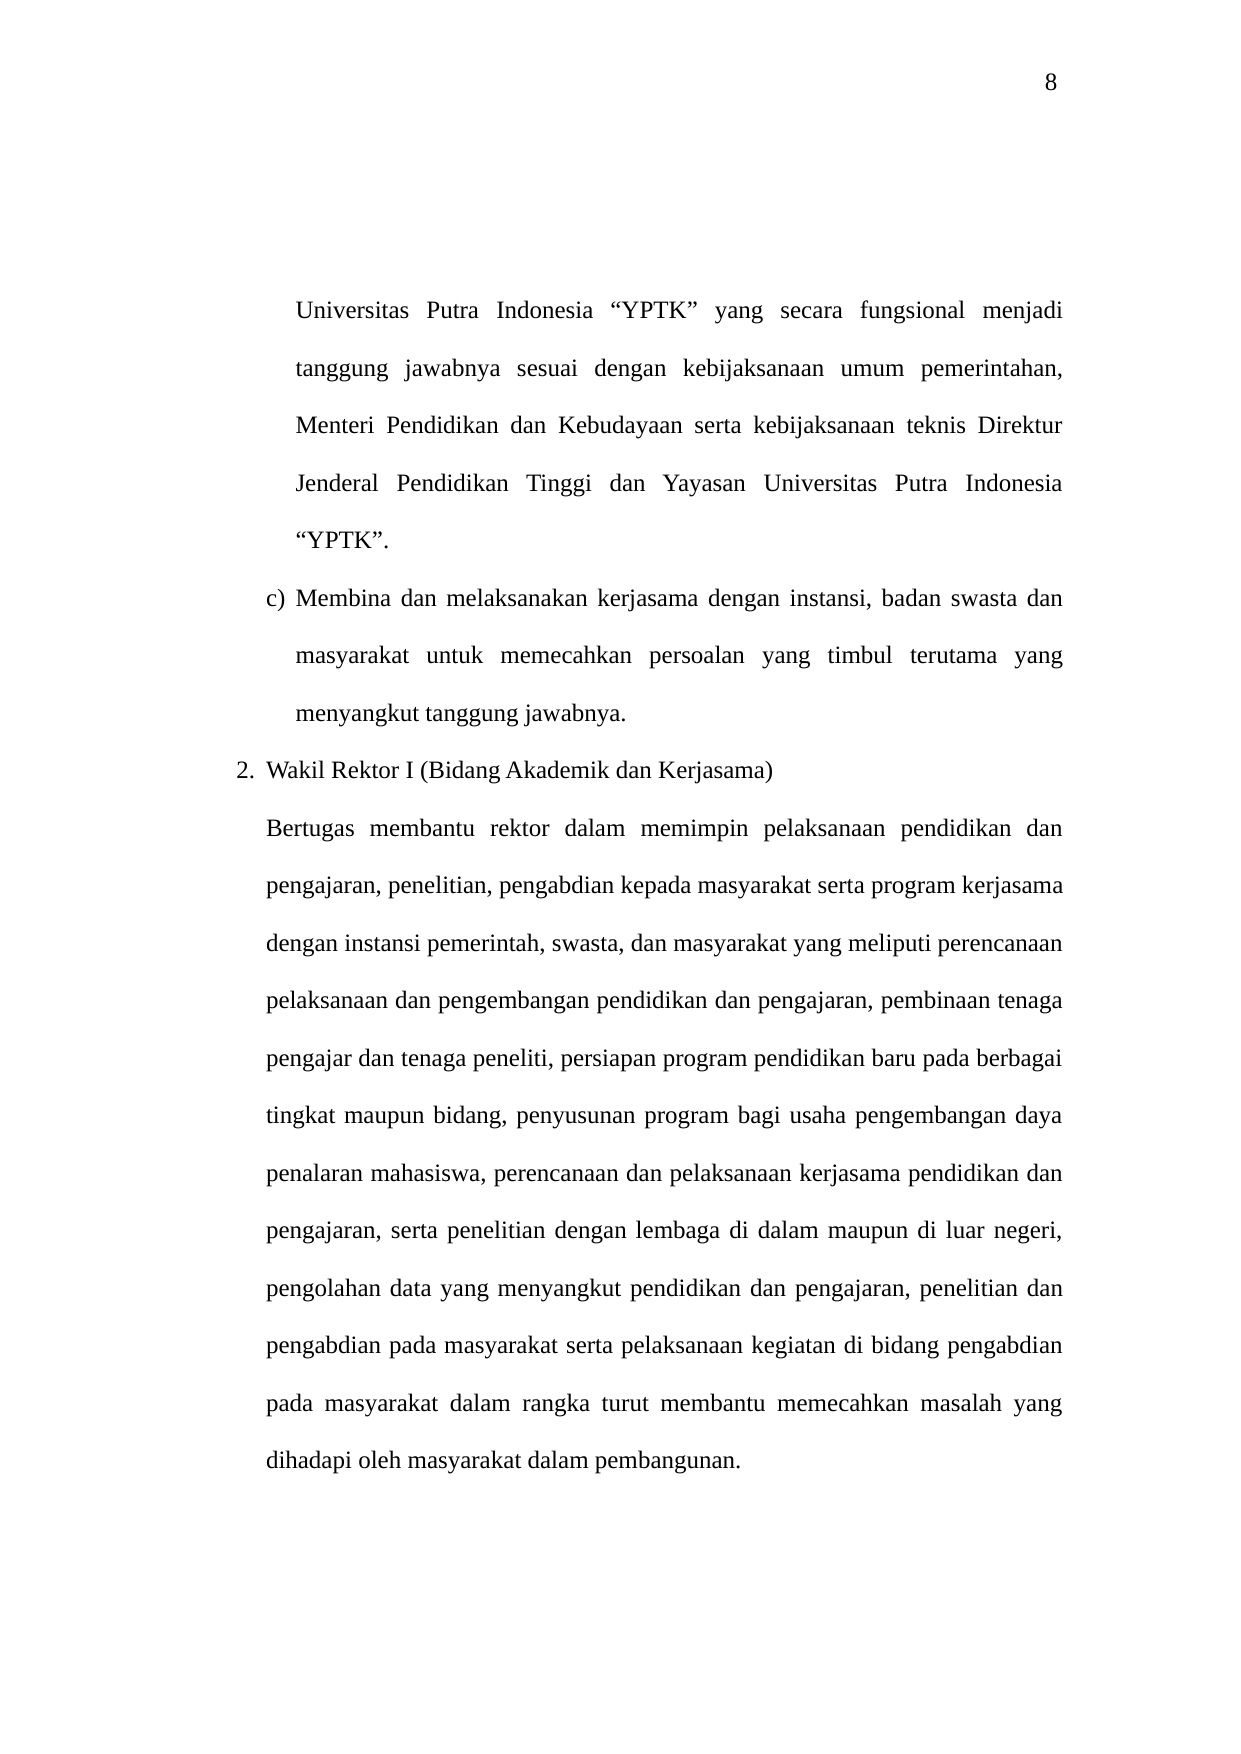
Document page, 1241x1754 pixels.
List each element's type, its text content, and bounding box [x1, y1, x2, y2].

list Membina dan melaksanakan kerjasama dengan instansi, badan swasta dan masyarakat untuk memecahkan persoalan yang timbul terutama yang menyangkut tanggung jawabnya. [266, 583, 1063, 727]
list Bertugas membantu rektor dalam memimpin pelaksanaan pendidikan dan pengajaran, penelitian, pengabdian kepada masyarakat serta program kerjasama dengan instansi pemerintah, swasta, dan masyarakat yang meliputi perencanaan pelaksanaan dan pengembangan pendidikan dan pengajaran, pembinaan tenaga pengajar dan tenaga peneliti, persiapan program pendidikan baru pada berbagai tingkat maupun bidang, penyusunan program bagi usaha pengembangan daya penalaran mahasiswa, perencanaan dan pelaksanaan kerjasama pendidikan dan pengajaran, serta penelitian dengan lembaga di dalam maupun di luar negeri, pengolahan data yang menyangkut pendidikan dan pengajaran, penelitian dan pengabdian pada masyarakat serta pelaksanaan kegiatan di bidang pengabdian pada masyarakat dalam rangka turut membantu memecahkan masalah yang dihadapi oleh masyarakat dalam pembangunan. [236, 813, 1063, 1474]
list Wakil Rektor I (Bidang Akademik dan Kerjasama) [236, 755, 1063, 784]
list Universitas Putra Indonesia “YPTK” yang secara fungsional menjadi tanggung jawabnya sesuai dengan kebijaksanaan umum pemerintahan, Menteri Pendidikan dan Kebudayaan serta kebijaksanaan teknis Direktur Jenderal Pendidikan Tinggi dan Yayasan Universitas Putra Indonesia “YPTK”. [266, 295, 1063, 554]
